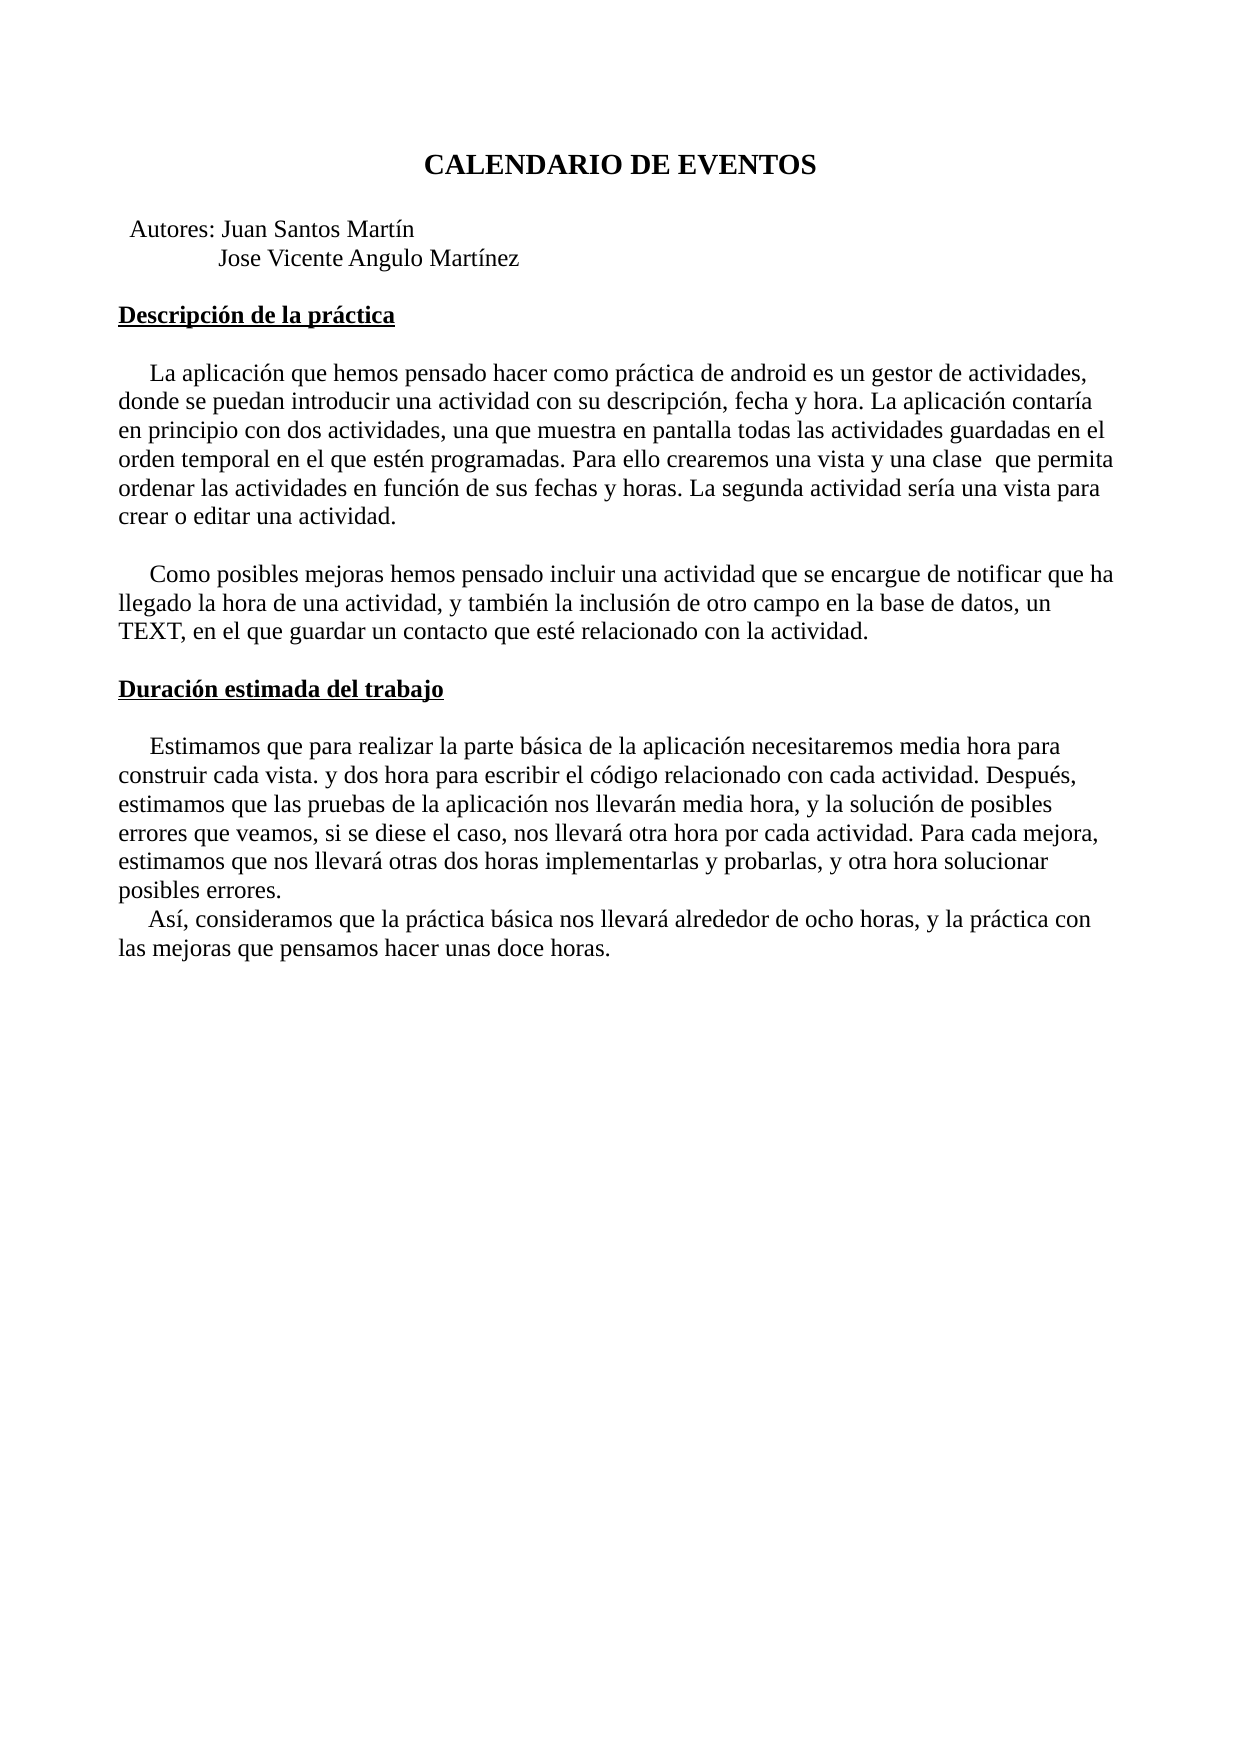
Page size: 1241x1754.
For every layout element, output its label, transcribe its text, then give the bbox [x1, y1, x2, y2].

text Duración estimada del trabajo [118, 674, 1122, 703]
text Así, consideramos que la práctica básica nos llevará alrededor de ocho horas, y la práctica con las mejoras que pensamos hacer unas doce horas. [118, 904, 1122, 961]
text La aplicación que hemos pensado hacer como práctica de android es un gestor de actividades, donde se puedan introducir una actividad con su descripción, fecha y hora. La aplicación contaría en principio con dos actividades, una que muestra en pantalla todas las actividades guardadas en el orden temporal en el que estén programadas. Para ello crearemos una vista y una clase que permita ordenar las actividades en función de sus fechas y horas. La segunda actividad sería una vista para crear o editar una actividad. [118, 329, 1122, 530]
text Descripción de la práctica [118, 300, 1122, 329]
text Autores: Juan Santos Martín [118, 214, 1122, 243]
text Estimamos que para realizar la parte básica de la aplicación necesitaremos media hora para construir cada vista. y dos hora para escribir el código relacionado con cada actividad. Después, estimamos que las pruebas de la aplicación nos llevarán media hora, y la solución de posibles errores que veamos, si se diese el caso, nos llevará otra hora por cada actividad. Para cada mejora, estimamos que nos llevará otras dos horas implementarlas y probarlas, y otra hora solucionar posibles errores. [118, 703, 1122, 904]
text Como posibles mejoras hemos pensado incluir una actividad que se encargue de notificar que ha llegado la hora de una actividad, y también la inclusión de otro campo en la base de datos, un TEXT, en el que guardar un contacto que esté relacionado con la actividad. [118, 530, 1122, 645]
text Jose Vicente Angulo Martínez [118, 243, 1122, 271]
text CALENDARIO DE EVENTOS [118, 147, 1122, 180]
